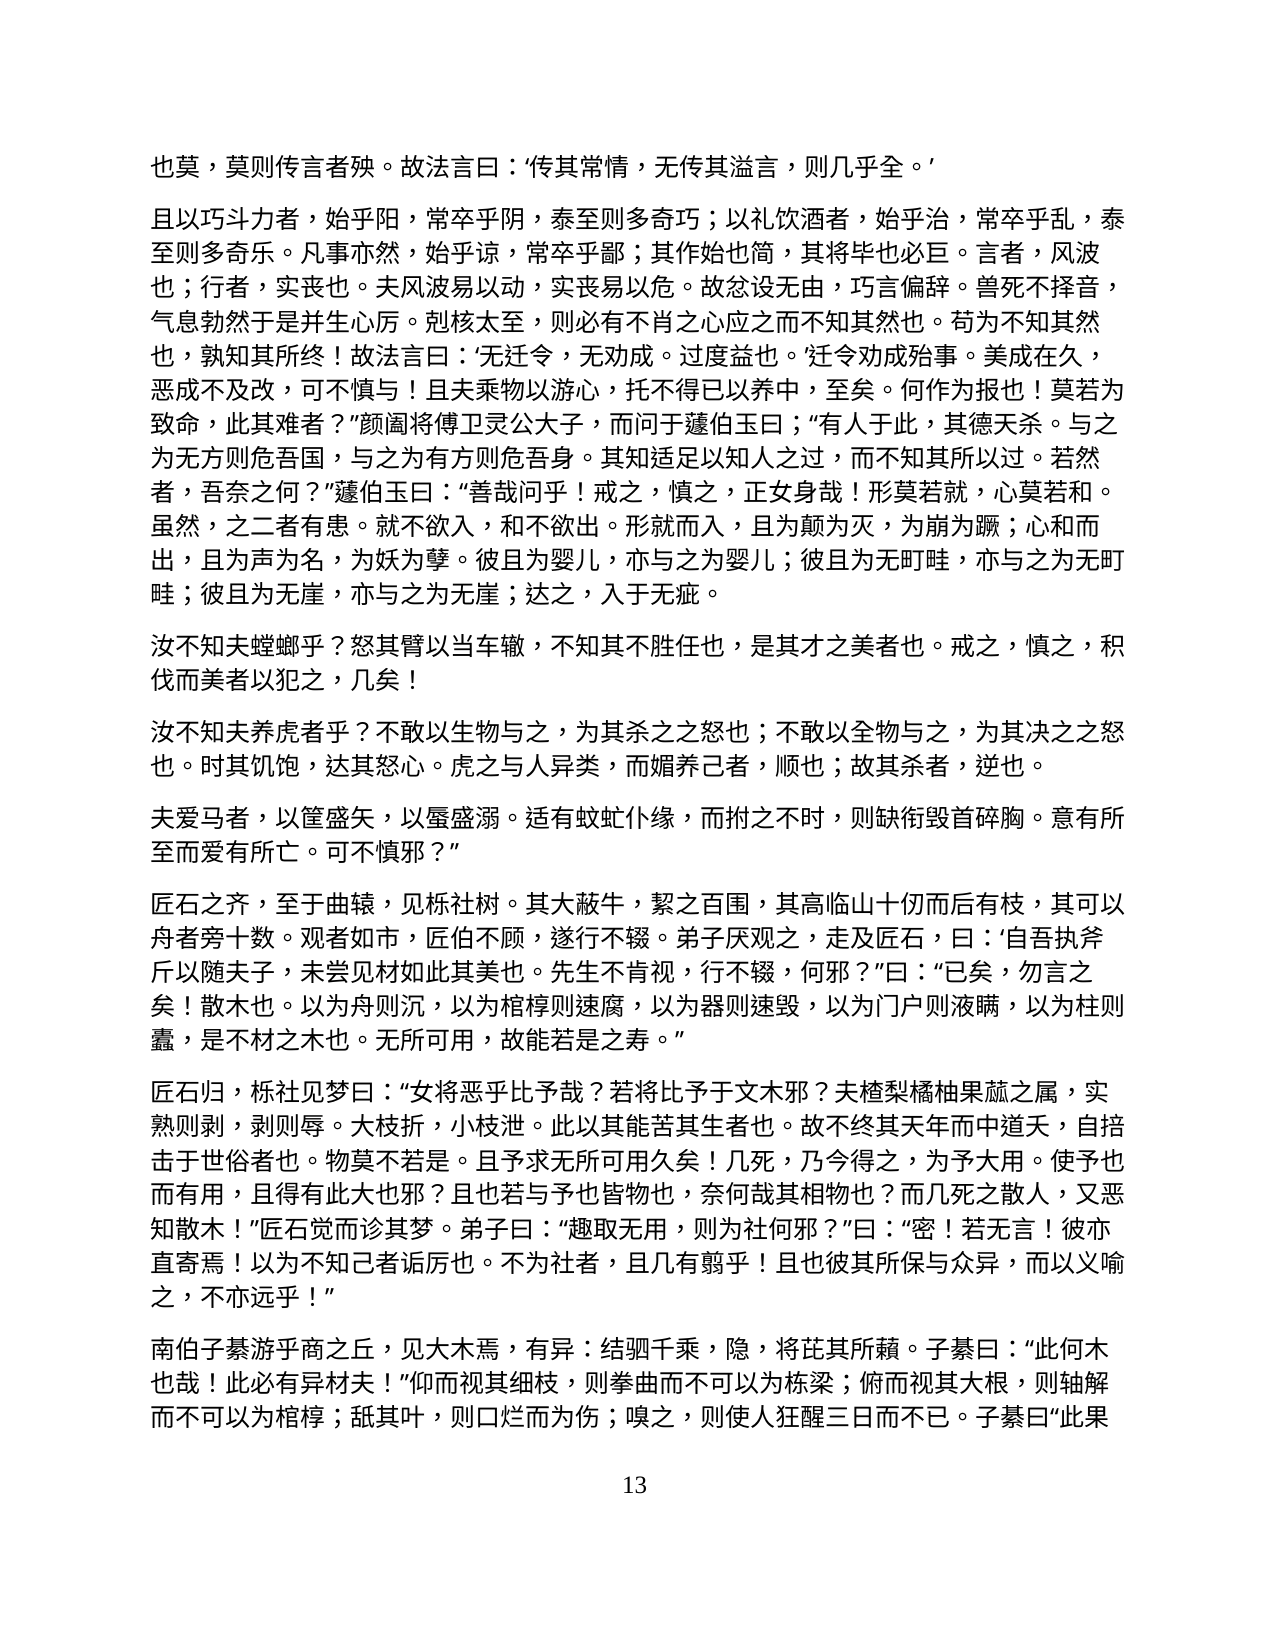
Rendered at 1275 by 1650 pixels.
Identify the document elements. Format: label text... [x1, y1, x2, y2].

text 匠石归，栎社见梦曰：“女将恶乎比予哉？若将比予于文木邪？夫楂梨橘柚果蓏之属，实熟则剥，剥则辱。大枝折，小枝泄。此以其能苦其生者也。故不终其天年而中道夭，自掊击于世俗者也。物莫不若是。且予求无所可用久矣！几死，乃今得之，为予大用。使予也而有用，且得有此大也邪？且也若与予也皆物也，奈何哉其相物也？而几死之散人，又恶知散木！”匠石觉而诊其梦。弟子曰：“趣取无用，则为社何邪？”曰：“密！若无言！彼亦直寄焉！以为不知己者诟厉也。不为社者，且几有翦乎！且也彼其所保与众异，而以义喻之，不亦远乎！” [150, 1075, 1125, 1313]
text 南伯子綦游乎商之丘，见大木焉，有异：结驷千乘，隐，将芘其所藾。子綦曰：“此何木也哉！此必有异材夫！”仰而视其细枝，则拳曲而不可以为栋梁；俯而视其大根，则轴解而不可以为棺椁；舐其叶，则口烂而为伤；嗅之，则使人狂醒三日而不已。子綦曰“此果 [150, 1331, 1125, 1433]
text 汝不知夫螳螂乎？怒其臂以当车辙，不知其不胜任也，是其才之美者也。戒之，慎之，积伐而美者以犯之，几矣！ [150, 629, 1125, 697]
text 且以巧斗力者，始乎阳，常卒乎阴，泰至则多奇巧；以礼饮酒者，始乎治，常卒乎乱，泰至则多奇乐。凡事亦然，始乎谅，常卒乎鄙；其作始也简，其将毕也必巨。言者，风波也；行者，实丧也。夫风波易以动，实丧易以危。故忿设无由，巧言偏辞。兽死不择音，气息勃然于是并生心厉。剋核太至，则必有不肖之心应之而不知其然也。苟为不知其然也，孰知其所终！故法言曰：‘无迁令，无劝成。过度益也。’迁令劝成殆事。美成在久，恶成不及改，可不慎与！且夫乘物以游心，托不得已以养中，至矣。何作为报也！莫若为致命，此其难者？”颜阖将傅卫灵公大子，而问于蘧伯玉曰；“有人于此，其德天杀。与之为无方则危吾国，与之为有方则危吾身。其知适足以知人之过，而不知其所以过。若然者，吾奈之何？”蘧伯玉曰：“善哉问乎！戒之，慎之，正女身哉！形莫若就，心莫若和。虽然，之二者有患。就不欲入，和不欲出。形就而入，且为颠为灭，为崩为蹶；心和而出，且为声为名，为妖为孽。彼且为婴儿，亦与之为婴儿；彼且为无町畦，亦与之为无町畦；彼且为无崖，亦与之为无崖；达之，入于无疵。 [150, 202, 1125, 611]
text 匠石之齐，至于曲辕，见栎社树。其大蔽牛，絜之百围，其高临山十仞而后有枝，其可以舟者旁十数。观者如市，匠伯不顾，遂行不辍。弟子厌观之，走及匠石，曰：‘自吾执斧斤以随夫子，未尝见材如此其美也。先生不肯视，行不辍，何邪？”曰：“已矣，勿言之矣！散木也。以为舟则沉，以为棺椁则速腐，以为器则速毁，以为门户则液瞒，以为柱则蠹，是不材之木也。无所可用，故能若是之寿。” [150, 887, 1125, 1057]
text 汝不知夫养虎者乎？不敢以生物与之，为其杀之之怒也；不敢以全物与之，为其决之之怒也。时其饥饱，达其怒心。虎之与人异类，而媚养己者，顺也；故其杀者，逆也。 [150, 715, 1125, 783]
text 夫爱马者，以筐盛矢，以蜃盛溺。适有蚊虻仆缘，而拊之不时，则缺衔毁首碎胸。意有所至而爱有所亡。可不慎邪？” [150, 801, 1125, 869]
text 也莫，莫则传言者殃。故法言曰：‘传其常情，无传其溢言，则几乎全。’ [150, 150, 1125, 184]
